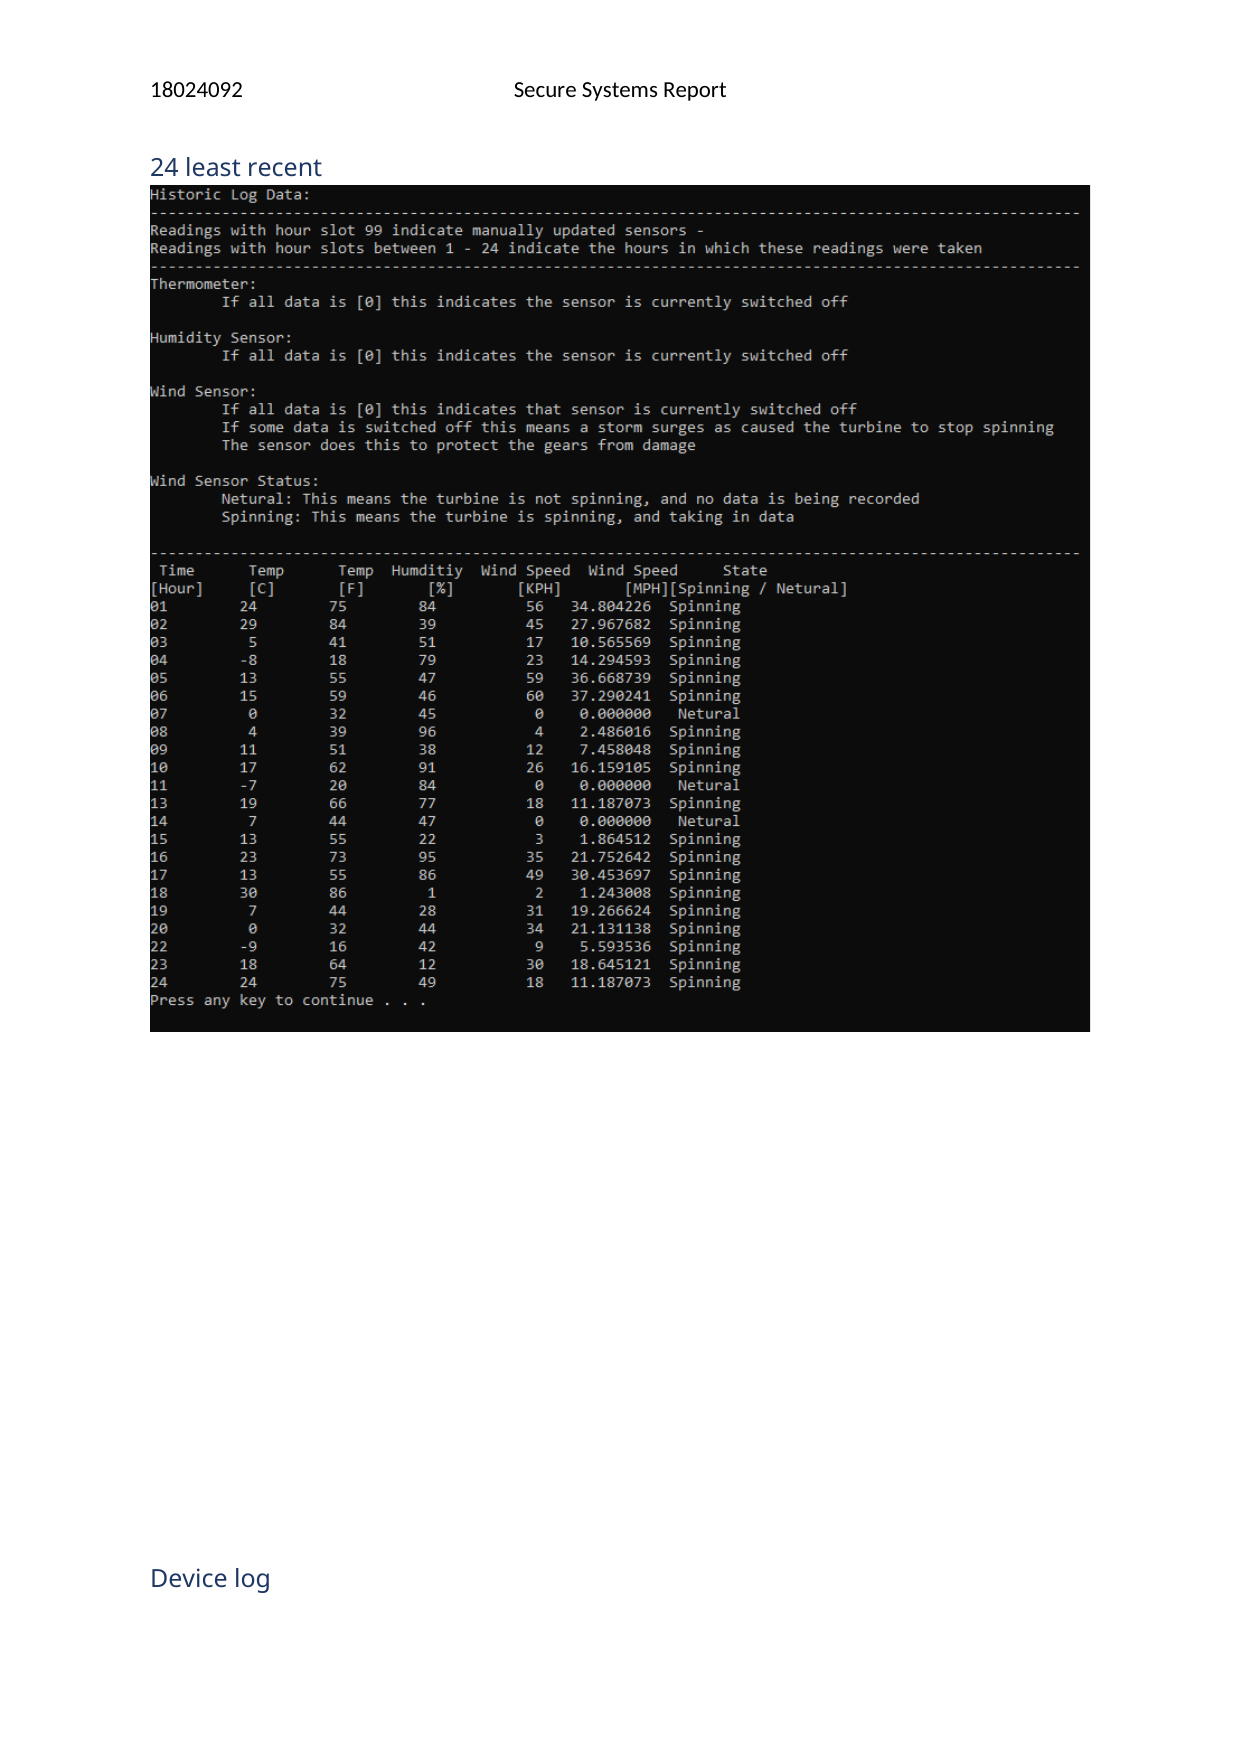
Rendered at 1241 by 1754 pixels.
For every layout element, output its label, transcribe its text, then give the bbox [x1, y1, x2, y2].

subtitle 24 least recent [150, 150, 1090, 184]
subtitle Device log [150, 1561, 1090, 1595]
